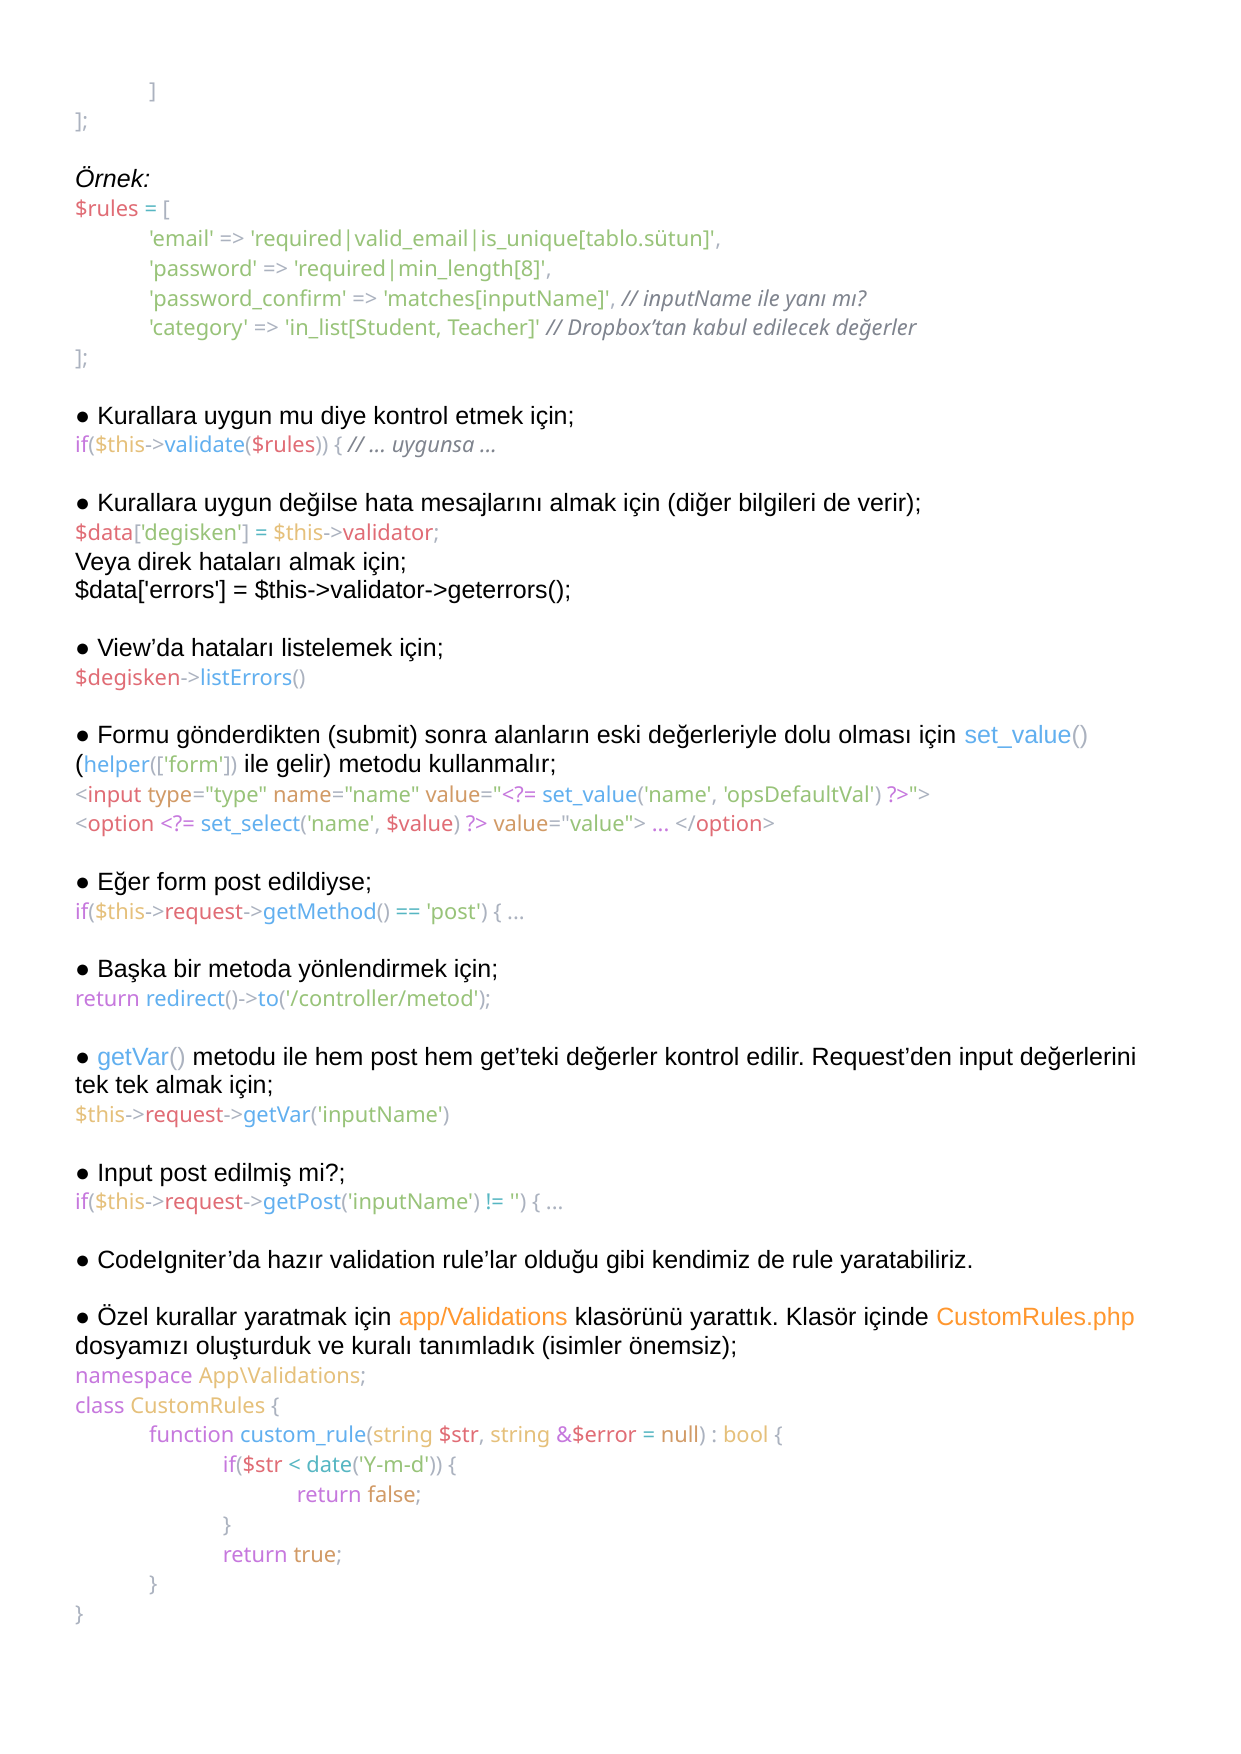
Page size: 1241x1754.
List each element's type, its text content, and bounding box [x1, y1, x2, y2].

text if($this->validate($rules)) { // ... uygunsa ... [75, 429, 1165, 459]
text $degisken->listErrors() [75, 661, 1165, 691]
text ● Başka bir metoda yönlendirmek için; [75, 954, 1165, 983]
text } [75, 1509, 1165, 1538]
text ● Formu gönderdikten (submit) sonra alanların eski değerleriyle dolu olması için set_value() (helper(['form']) ile gelir) metodu kullanmalır; [75, 720, 1165, 778]
text return false; [75, 1479, 1165, 1509]
text Veya direk hataları almak için; [75, 546, 1165, 575]
text ● Kurallara uygun mu diye kontrol etmek için; [75, 401, 1165, 429]
text ● View’da hataları listelemek için; [75, 633, 1165, 661]
text namespace App\Validations; [75, 1360, 1165, 1389]
text if($this->request->getPost('inputName') != '') { ... [75, 1186, 1165, 1216]
text Örnek: [75, 164, 1165, 193]
text <option <?= set_select('name', $value) ?> value="value"> ... </option> [75, 808, 1165, 838]
text ● Kurallara uygun değilse hata mesajlarını almak için (diğer bilgileri de verir); [75, 488, 1165, 517]
text $this->request->getVar('inputName') [75, 1099, 1165, 1129]
text $rules = [ [75, 193, 1165, 223]
text $data['degisken'] = $this->validator; [75, 517, 1165, 546]
text <input type="type" name="name" value="<?= set_value('name', 'opsDefaultVal') ?>"> [75, 778, 1165, 808]
text 'password_confirm' => 'matches[inputName]', // inputName ile yanı mı? [75, 282, 1165, 312]
text 'email' => 'required|valid_email|is_unique[tablo.sütun]', [75, 223, 1165, 253]
text ] [75, 75, 1165, 105]
text ]; [75, 105, 1165, 134]
text if($this->request->getMethod() == 'post') { ... [75, 896, 1165, 925]
text ]; [75, 342, 1165, 372]
text } [75, 1598, 1165, 1628]
text ● Özel kurallar yaratmak için app/Validations klasörünü yarattık. Klasör içinde CustomRules.php dosyamızı oluşturduk ve kuralı tanımladık (isimler önemsiz); [75, 1302, 1165, 1360]
text ● Input post edilmiş mi?; [75, 1157, 1165, 1186]
text function custom_rule(string $str, string &$error = null) : bool { [75, 1419, 1165, 1449]
text } [75, 1568, 1165, 1598]
text $data['errors'] = $this->validator->geterrors(); [75, 575, 1165, 604]
text class CustomRules { [75, 1389, 1165, 1419]
text 'password' => 'required|min_length[8]', [75, 253, 1165, 282]
text ● Eğer form post edildiyse; [75, 867, 1165, 896]
text if($str < date('Y-m-d')) { [75, 1449, 1165, 1479]
text 'category' => 'in_list[Student, Teacher]' // Dropbox’tan kabul edilecek değerler [75, 312, 1165, 342]
text ● CodeIgniter’da hazır validation rule’lar olduğu gibi kendimiz de rule yaratabiliriz. [75, 1245, 1165, 1273]
text return true; [75, 1538, 1165, 1568]
text return redirect()->to('/controller/metod'); [75, 983, 1165, 1013]
text ● getVar() metodu ile hem post hem get’teki değerler kontrol edilir. Request’den input değerlerini tek tek almak için; [75, 1041, 1165, 1099]
